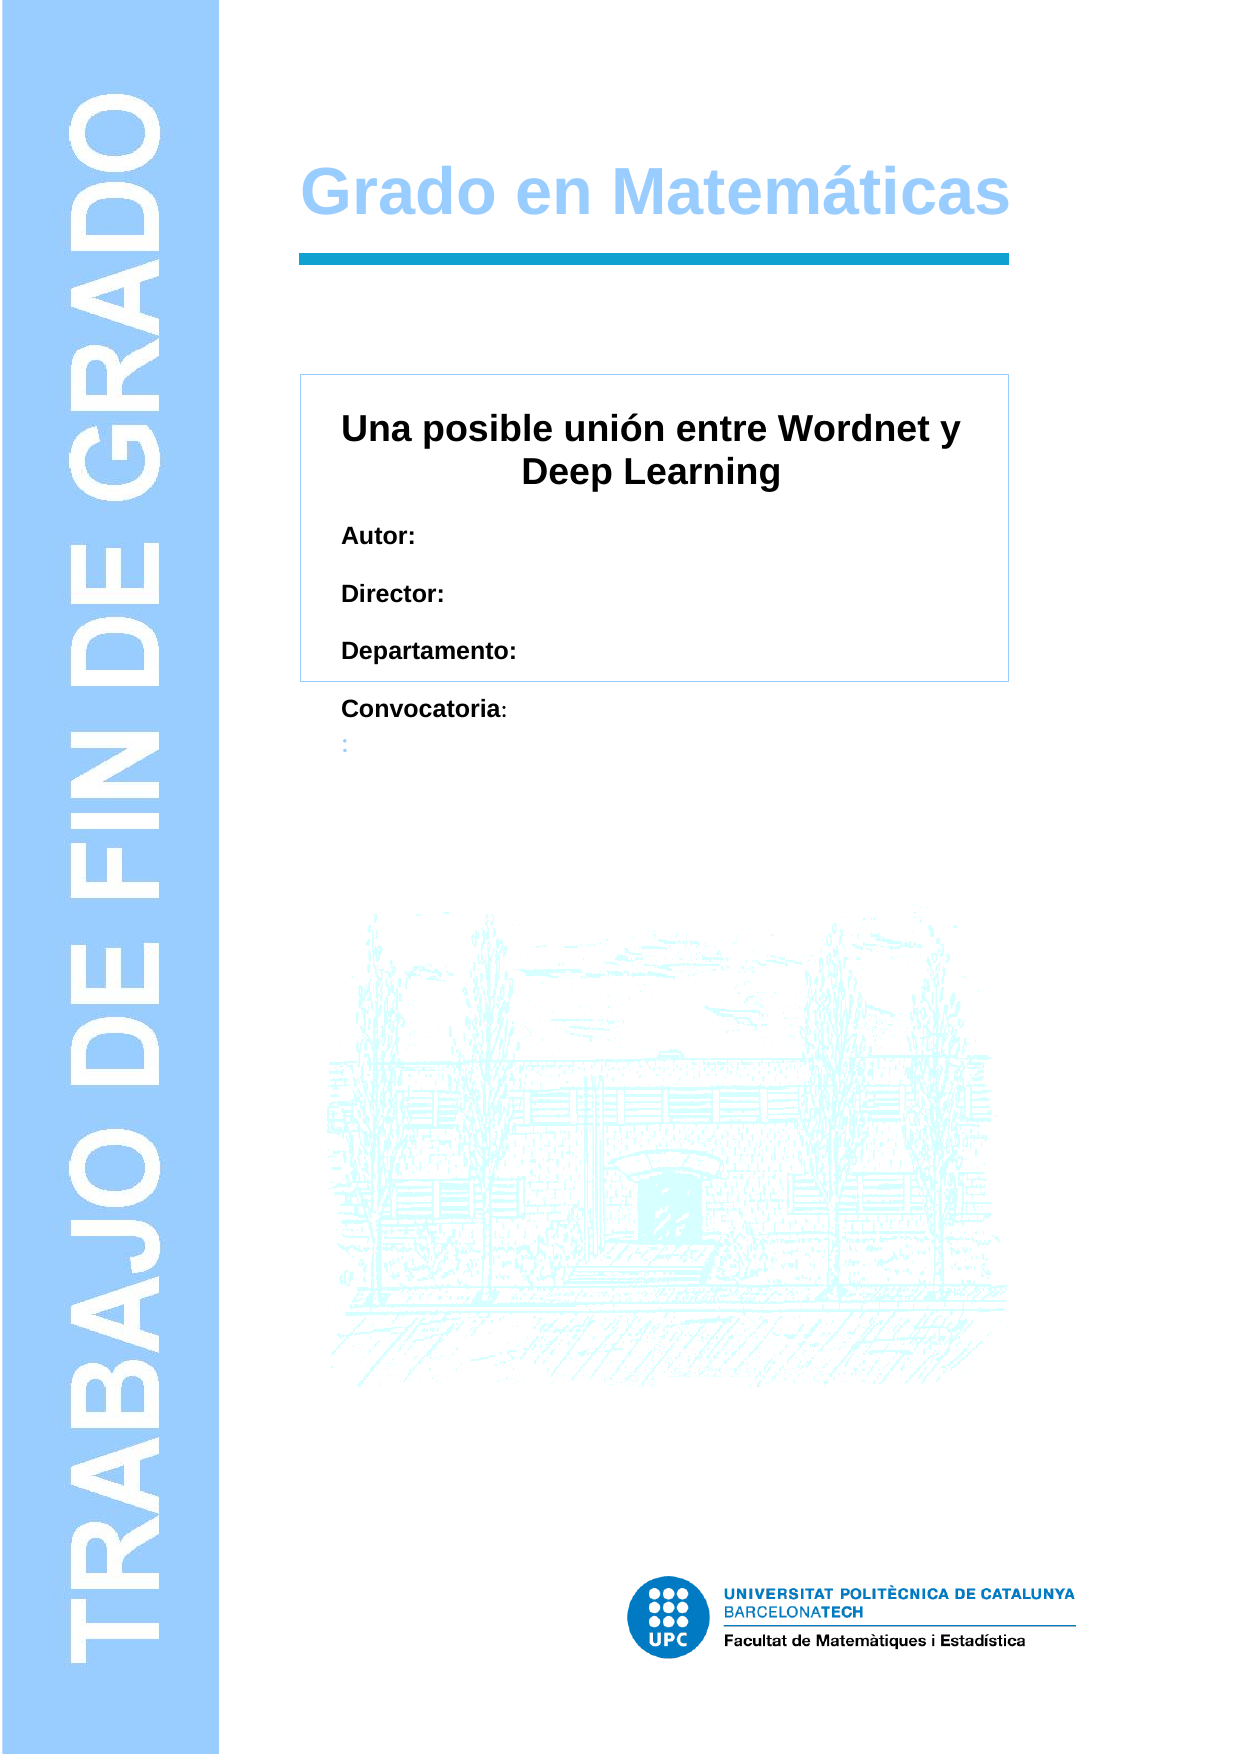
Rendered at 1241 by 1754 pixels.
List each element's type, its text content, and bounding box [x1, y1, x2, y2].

text Grado en Matemáticas [261, 152, 1052, 228]
picture [2, 0, 219, 1754]
picture [615, 1558, 1088, 1684]
